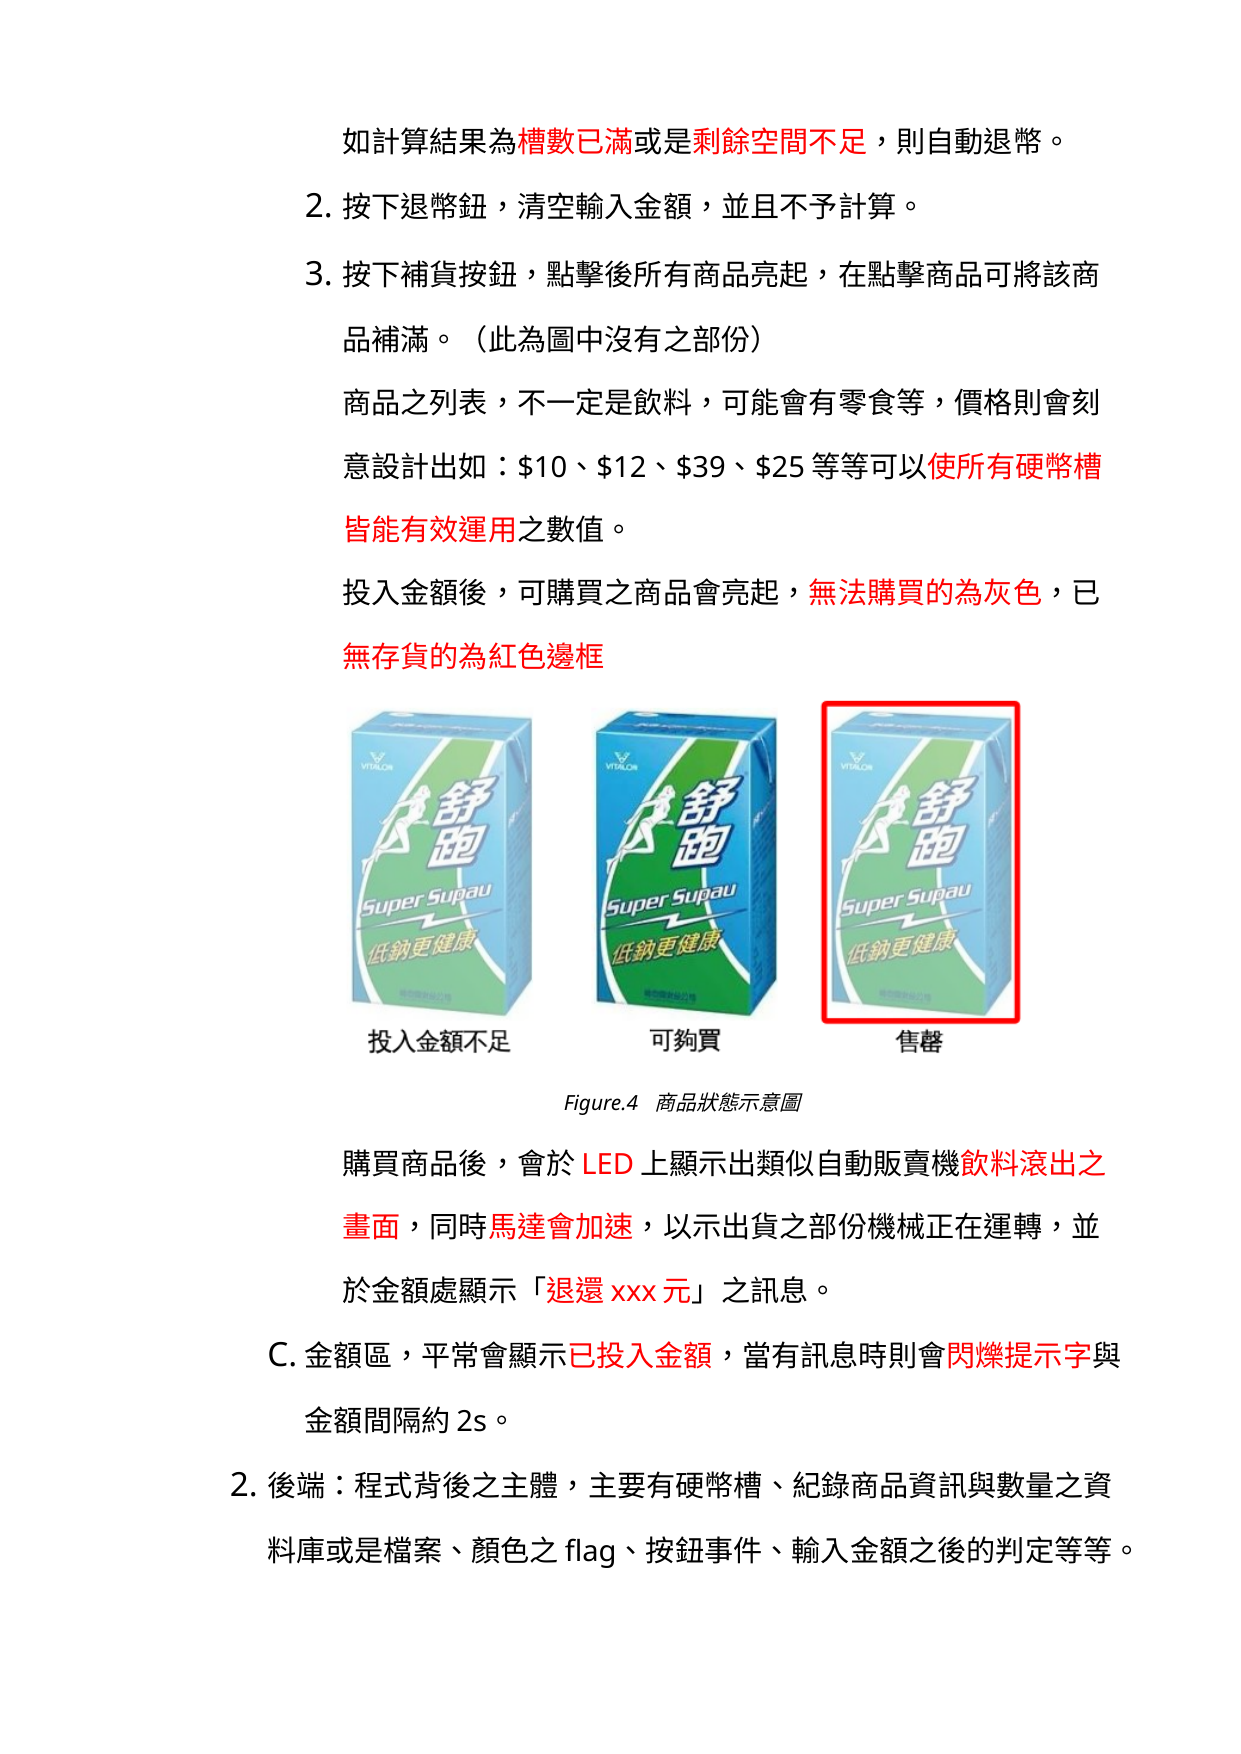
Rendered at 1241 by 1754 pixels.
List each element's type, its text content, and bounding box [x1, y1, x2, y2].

picture [342, 695, 1027, 1060]
list 按下補貨按鈕，點擊後所有商品亮起，在點擊商品可將該商品補滿。（此為圖中沒有之部份） 商品之列表，不一定是飲料，可能會有零食等，價格則會刻意設計出如：$10、$12、$39、$25等等可以使所有硬幣槽皆能有效運用之數值。 投入金額後，可購買之商品會亮起，無法購買的為灰色，已無存貨的為紅色邊框 Figure.4 商品狀態示意圖 購買商品後，會於LED上顯示出類似自動販賣機飲料滾出之畫面，同時馬達會加速，以示出貨之部份機械正在運轉，並於金額處顯示「退還xxx元」之訊息。 [304, 250, 1122, 1310]
list 後端：程式背後之主體，主要有硬幣槽、紀錄商品資訊與數量之資料庫或是檔案、顏色之flag、按鈕事件、輸入金額之後的判定等等。 [229, 1461, 1122, 1570]
list 按下退幣鈕，清空輸入金額，並且不予計算。 [304, 182, 1122, 227]
list 金額區，平常會顯示已投入金額，當有訊息時則會閃爍提示字與金額間隔約2s。 [267, 1331, 1122, 1440]
list 如計算結果為槽數已滿或是剩餘空間不足，則自動退幣。 [304, 118, 1122, 160]
